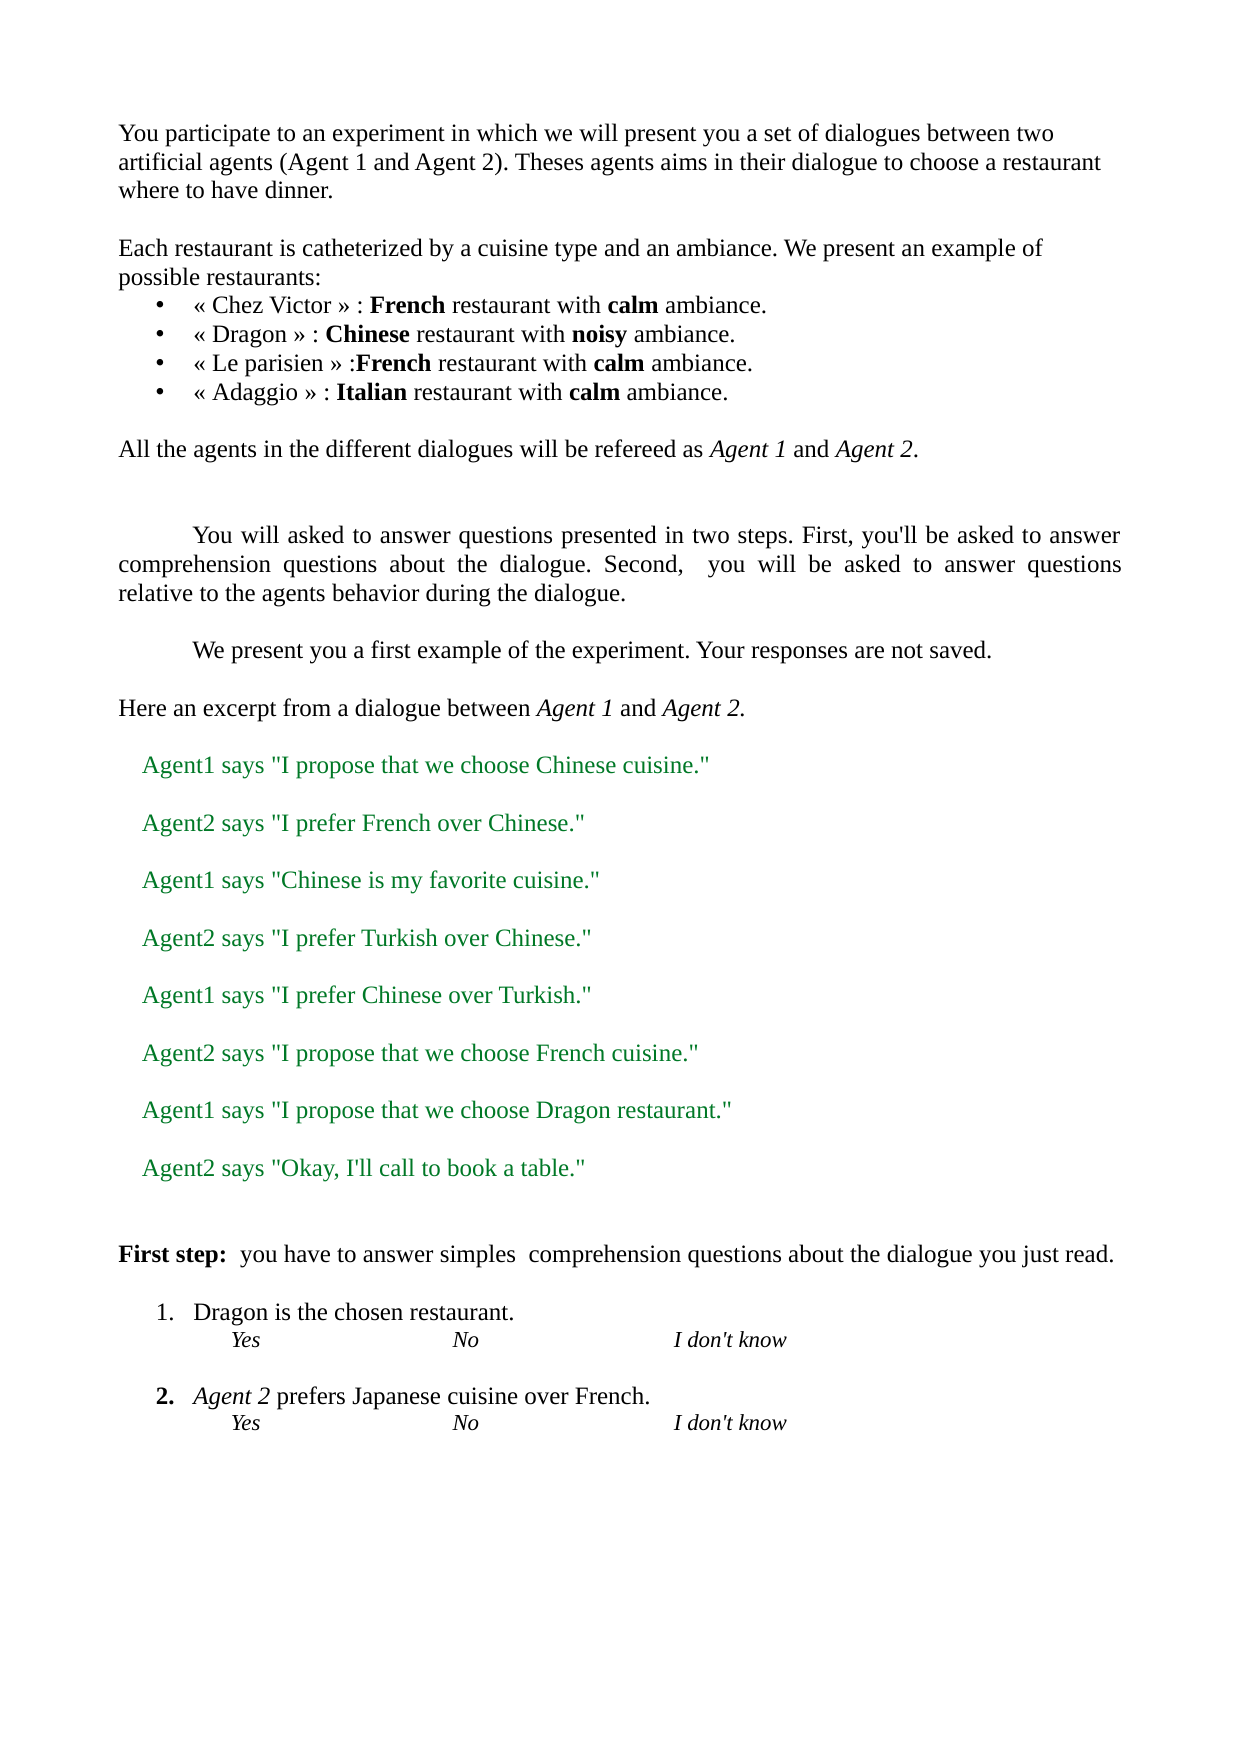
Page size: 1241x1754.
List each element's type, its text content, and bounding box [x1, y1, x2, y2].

list Yes No I don't know [193, 1326, 1122, 1352]
text You will asked to answer questions presented in two steps. First, you'll be asked to answer comprehension questions about the dialogue. Second, you will be asked to answer questions relative to the agents behavior during the dialogue. [118, 521, 1122, 607]
text Each restaurant is catheterized by a cuisine type and an ambiance. We present an example of possible restaurants: [118, 233, 1122, 291]
text We present you a first example of the experiment. Your responses are not saved. [118, 636, 1122, 664]
text Agent1 says "I prefer Chinese over Turkish." [118, 981, 1122, 1009]
text Agent1 says "I propose that we choose Chinese cuisine." [118, 722, 1122, 779]
text Agent2 says "I prefer Turkish over Chinese." [118, 923, 1122, 952]
list Agent 2 prefers Japanese cuisine over French. [156, 1381, 1122, 1409]
list « Chez Victor » : French restaurant with calm ambiance. [156, 291, 1122, 319]
list « Adaggio » : Italian restaurant with calm ambiance. [156, 377, 1122, 406]
text All the agents in the different dialogues will be refereed as Agent 1 and Agent 2. [118, 434, 1122, 463]
text You participate to an experiment in which we will present you a set of dialogues between two artificial agents (Agent 1 and Agent 2). Theses agents aims in their dialogue to choose a restaurant where to have dinner. [118, 118, 1122, 204]
text Agent1 says "I propose that we choose Dragon restaurant." [118, 1096, 1122, 1124]
list Dragon is the chosen restaurant. [156, 1297, 1122, 1326]
text Agent2 says "I propose that we choose French cuisine." [118, 1038, 1122, 1067]
list « Dragon » : Chinese restaurant with noisy ambiance. [156, 319, 1122, 348]
text Agent1 says "Chinese is my favorite cuisine." [118, 866, 1122, 894]
list Yes No I don't know [193, 1409, 1122, 1436]
text Here an excerpt from a dialogue between Agent 1 and Agent 2. [118, 693, 1122, 722]
list « Le parisien » :French restaurant with calm ambiance. [156, 348, 1122, 377]
text Agent2 says "I prefer French over Chinese." [118, 808, 1122, 837]
text Agent2 says "Okay, I'll call to book a table." [118, 1153, 1122, 1182]
text First step: you have to answer simples comprehension questions about the dialogue you just read. [118, 1239, 1122, 1268]
